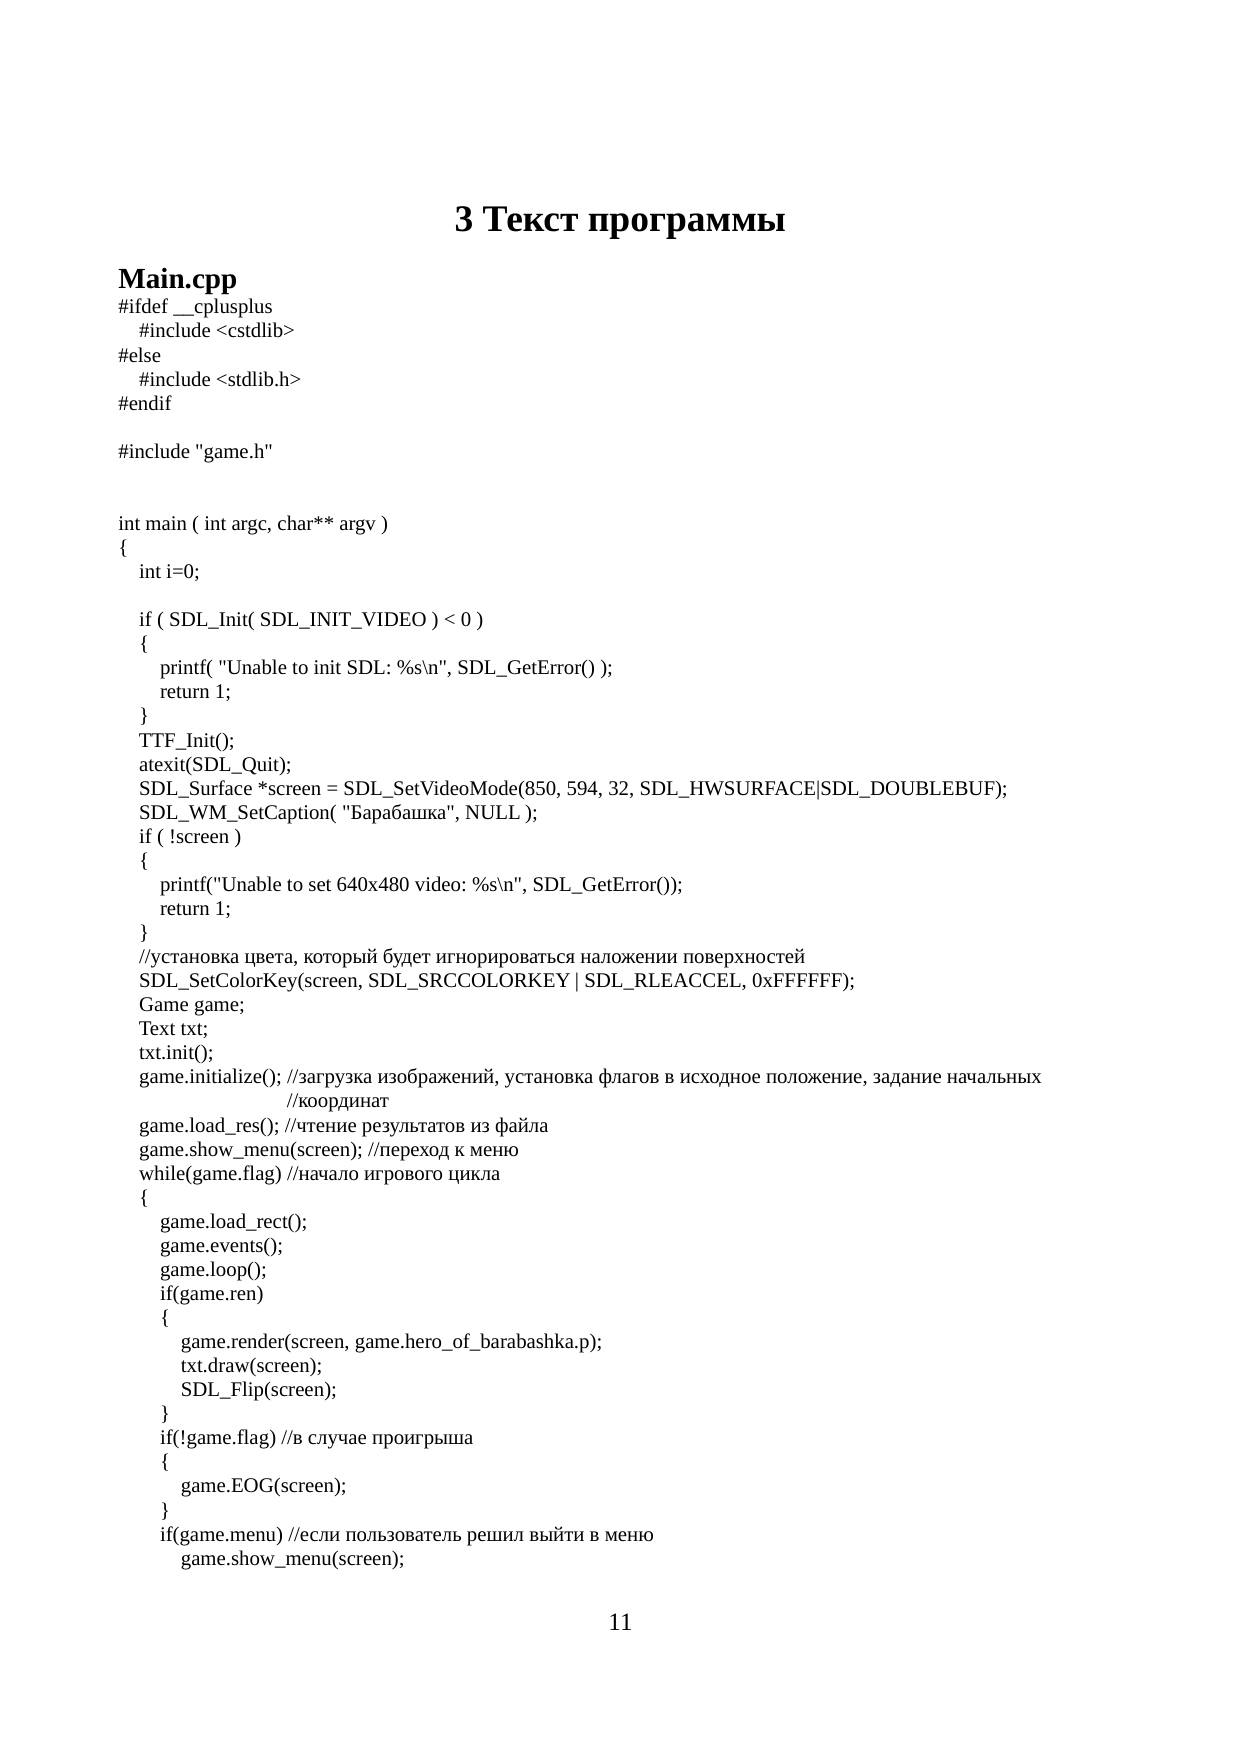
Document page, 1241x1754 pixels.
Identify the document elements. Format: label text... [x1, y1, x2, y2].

text if ( SDL_Init( SDL_INIT_VIDEO ) < 0 ) [118, 607, 1122, 631]
subtitle 3 Текст программы [118, 197, 1122, 240]
text SDL_Surface *screen = SDL_SetVideoMode(850, 594, 32, SDL_HWSURFACE|SDL_DOUBLEBUF); [118, 776, 1122, 800]
text { [118, 1305, 1122, 1329]
text TTF_Init(); [118, 727, 1122, 752]
text game.EOG(screen); [118, 1473, 1122, 1497]
text SDL_SetColorKey(screen, SDL_SRCCOLORKEY | SDL_RLEACCEL, 0xFFFFFF); [118, 968, 1122, 992]
text #ifdef __cplusplus [118, 294, 1122, 318]
text if(game.ren) [118, 1281, 1122, 1305]
text int i=0; [118, 559, 1122, 583]
text game.show_menu(screen); //переход к меню [118, 1137, 1122, 1161]
text game.loop(); [118, 1257, 1122, 1281]
text Text txt; [118, 1016, 1122, 1040]
text #include "game.h" [118, 439, 1122, 463]
text #endif [118, 391, 1122, 415]
text txt.init(); [118, 1040, 1122, 1064]
text while(game.flag) //начало игрового цикла [118, 1161, 1122, 1185]
text #include <cstdlib> [118, 318, 1122, 342]
text game.render(screen, game.hero_of_barabashka.p); [118, 1329, 1122, 1353]
text #else [118, 342, 1122, 367]
text } [118, 920, 1122, 944]
text printf( "Unable to init SDL: %s\n", SDL_GetError() ); [118, 655, 1122, 679]
text return 1; [118, 679, 1122, 703]
text { [118, 1185, 1122, 1209]
text return 1; [118, 896, 1122, 920]
text game.initialize(); //загрузка изображений, установка флагов в исходное положение, задание начальных //координат [118, 1064, 1122, 1112]
text int main ( int argc, char** argv ) [118, 511, 1122, 535]
text game.load_res(); //чтение результатов из файла [118, 1112, 1122, 1137]
text game.show_menu(screen); [118, 1546, 1122, 1570]
text } [118, 1497, 1122, 1522]
subtitle Main.cpp [118, 261, 1122, 294]
text game.events(); [118, 1233, 1122, 1257]
text txt.draw(screen); [118, 1353, 1122, 1377]
text if ( !screen ) [118, 824, 1122, 848]
text { [118, 848, 1122, 872]
text { [118, 1449, 1122, 1473]
text } [118, 703, 1122, 727]
text if(!game.flag) //в случае проигрыша [118, 1425, 1122, 1449]
text #include <stdlib.h> [118, 367, 1122, 391]
text //установка цвета, который будет игнорироваться наложении поверхностей [118, 944, 1122, 968]
text Game game; [118, 992, 1122, 1016]
text printf("Unable to set 640x480 video: %s\n", SDL_GetError()); [118, 872, 1122, 896]
text SDL_WM_SetCaption( "Барабашка", NULL ); [118, 800, 1122, 824]
text } [118, 1401, 1122, 1425]
text SDL_Flip(screen); [118, 1377, 1122, 1401]
text { [118, 535, 1122, 559]
text atexit(SDL_Quit); [118, 752, 1122, 776]
text if(game.menu) //если пользователь решил выйти в меню [118, 1522, 1122, 1546]
text { [118, 631, 1122, 655]
text game.load_rect(); [118, 1209, 1122, 1233]
